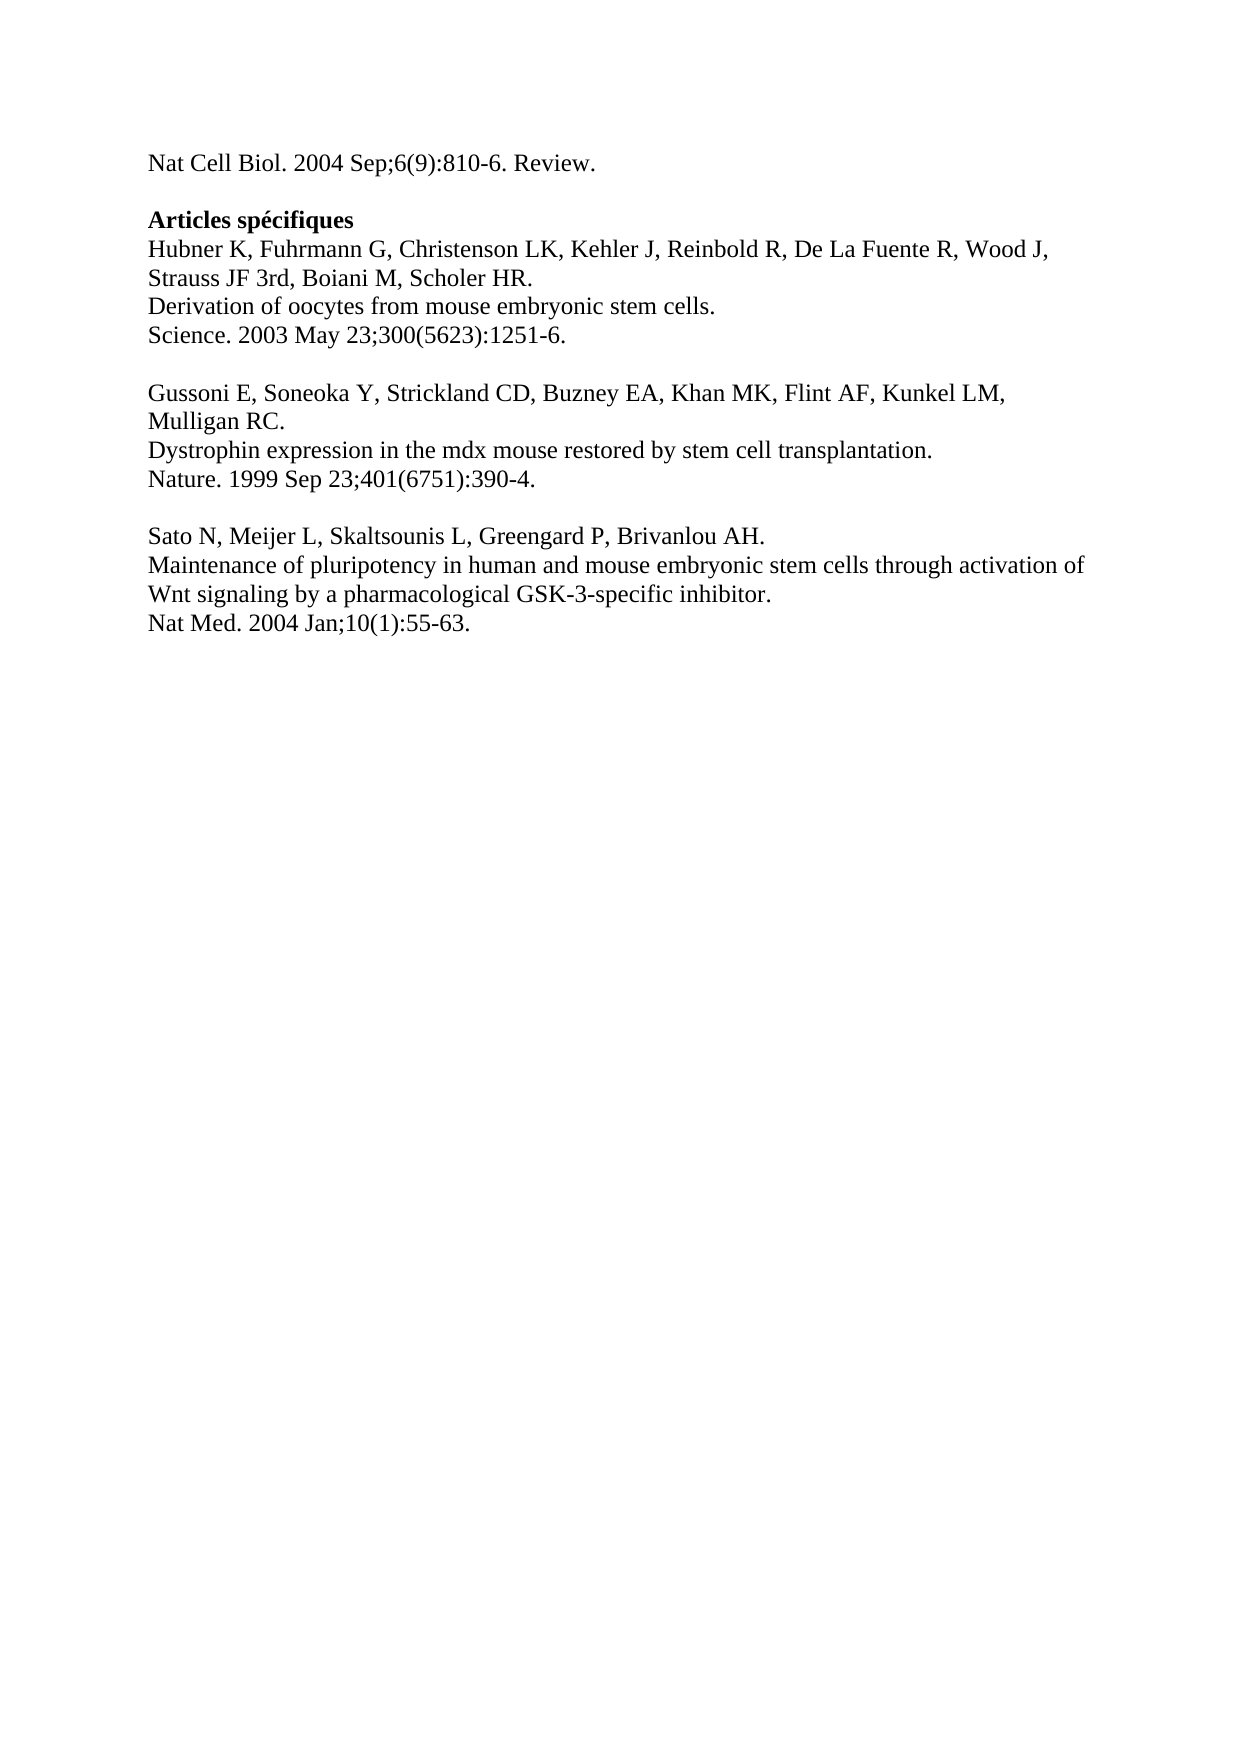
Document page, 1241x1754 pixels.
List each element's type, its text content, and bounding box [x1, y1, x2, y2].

text Nature. 1999 Sep 23;401(6751):390-4. [148, 464, 1093, 493]
text Maintenance of pluripotency in human and mouse embryonic stem cells through activation of Wnt signaling by a pharmacological GSK-3-specific inhibitor. [148, 550, 1093, 608]
text Derivation of oocytes from mouse embryonic stem cells. [148, 291, 1093, 320]
text Sato N, Meijer L, Skaltsounis L, Greengard P, Brivanlou AH. [148, 521, 1093, 550]
text Hubner K, Fuhrmann G, Christenson LK, Kehler J, Reinbold R, De La Fuente R, Wood J, Strauss JF 3rd, Boiani M, Scholer HR. [148, 234, 1093, 291]
text Nat Med. 2004 Jan;10(1):55-63. [148, 608, 1093, 636]
subtitle Articles spécifiques [148, 205, 1093, 234]
text Science. 2003 May 23;300(5623):1251-6. [148, 320, 1093, 349]
text Nat Cell Biol. 2004 Sep;6(9):810-6. Review. [148, 148, 1093, 176]
text Dystrophin expression in the mdx mouse restored by stem cell transplantation. [148, 435, 1093, 464]
text Gussoni E, Soneoka Y, Strickland CD, Buzney EA, Khan MK, Flint AF, Kunkel LM, Mulligan RC. [148, 378, 1093, 435]
